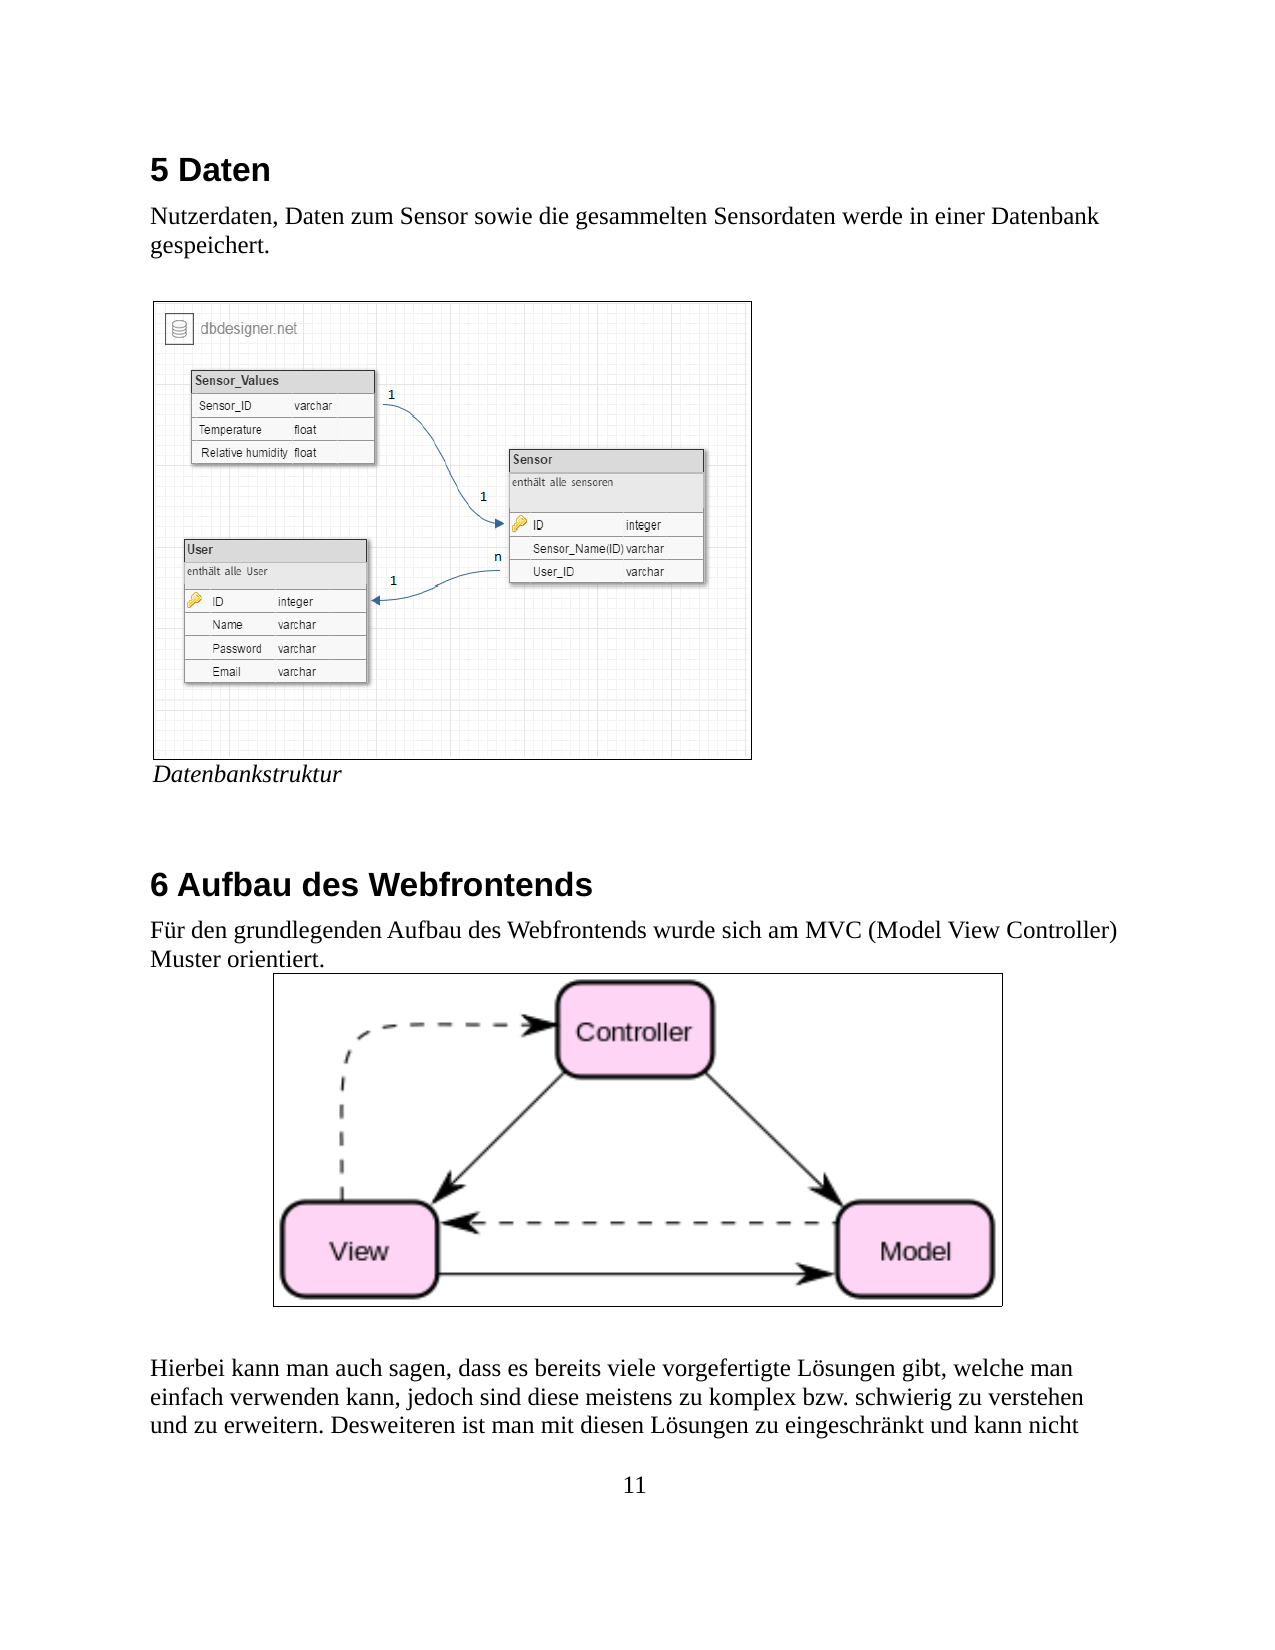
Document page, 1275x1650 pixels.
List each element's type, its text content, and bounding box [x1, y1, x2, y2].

picture [155, 303, 748, 757]
text Für den grundlegenden Aufbau des Webfrontends wurde sich am MVC (Model View Controller) Muster orientiert. [150, 916, 1125, 973]
text [154, 302, 751, 759]
text Hierbei kann man auch sagen, dass es bereits viele vorgefertigte Lösungen gibt, welche man einfach verwenden kann, jedoch sind diese meistens zu komplex bzw. schwierig zu verstehen und zu erweitern. Desweiteren ist man mit diesen Lösungen zu eingeschränkt und kann nicht [150, 1353, 1125, 1439]
picture [276, 976, 999, 1304]
subtitle 6 Aufbau des Webfrontends [150, 864, 1125, 903]
text Nutzerdaten, Daten zum Sensor sowie die gesammelten Sensordaten werde in einer Datenbank gespeichert. [150, 201, 1125, 259]
text Datenbankstruktur [153, 760, 735, 788]
subtitle 5 Daten [150, 150, 1125, 189]
